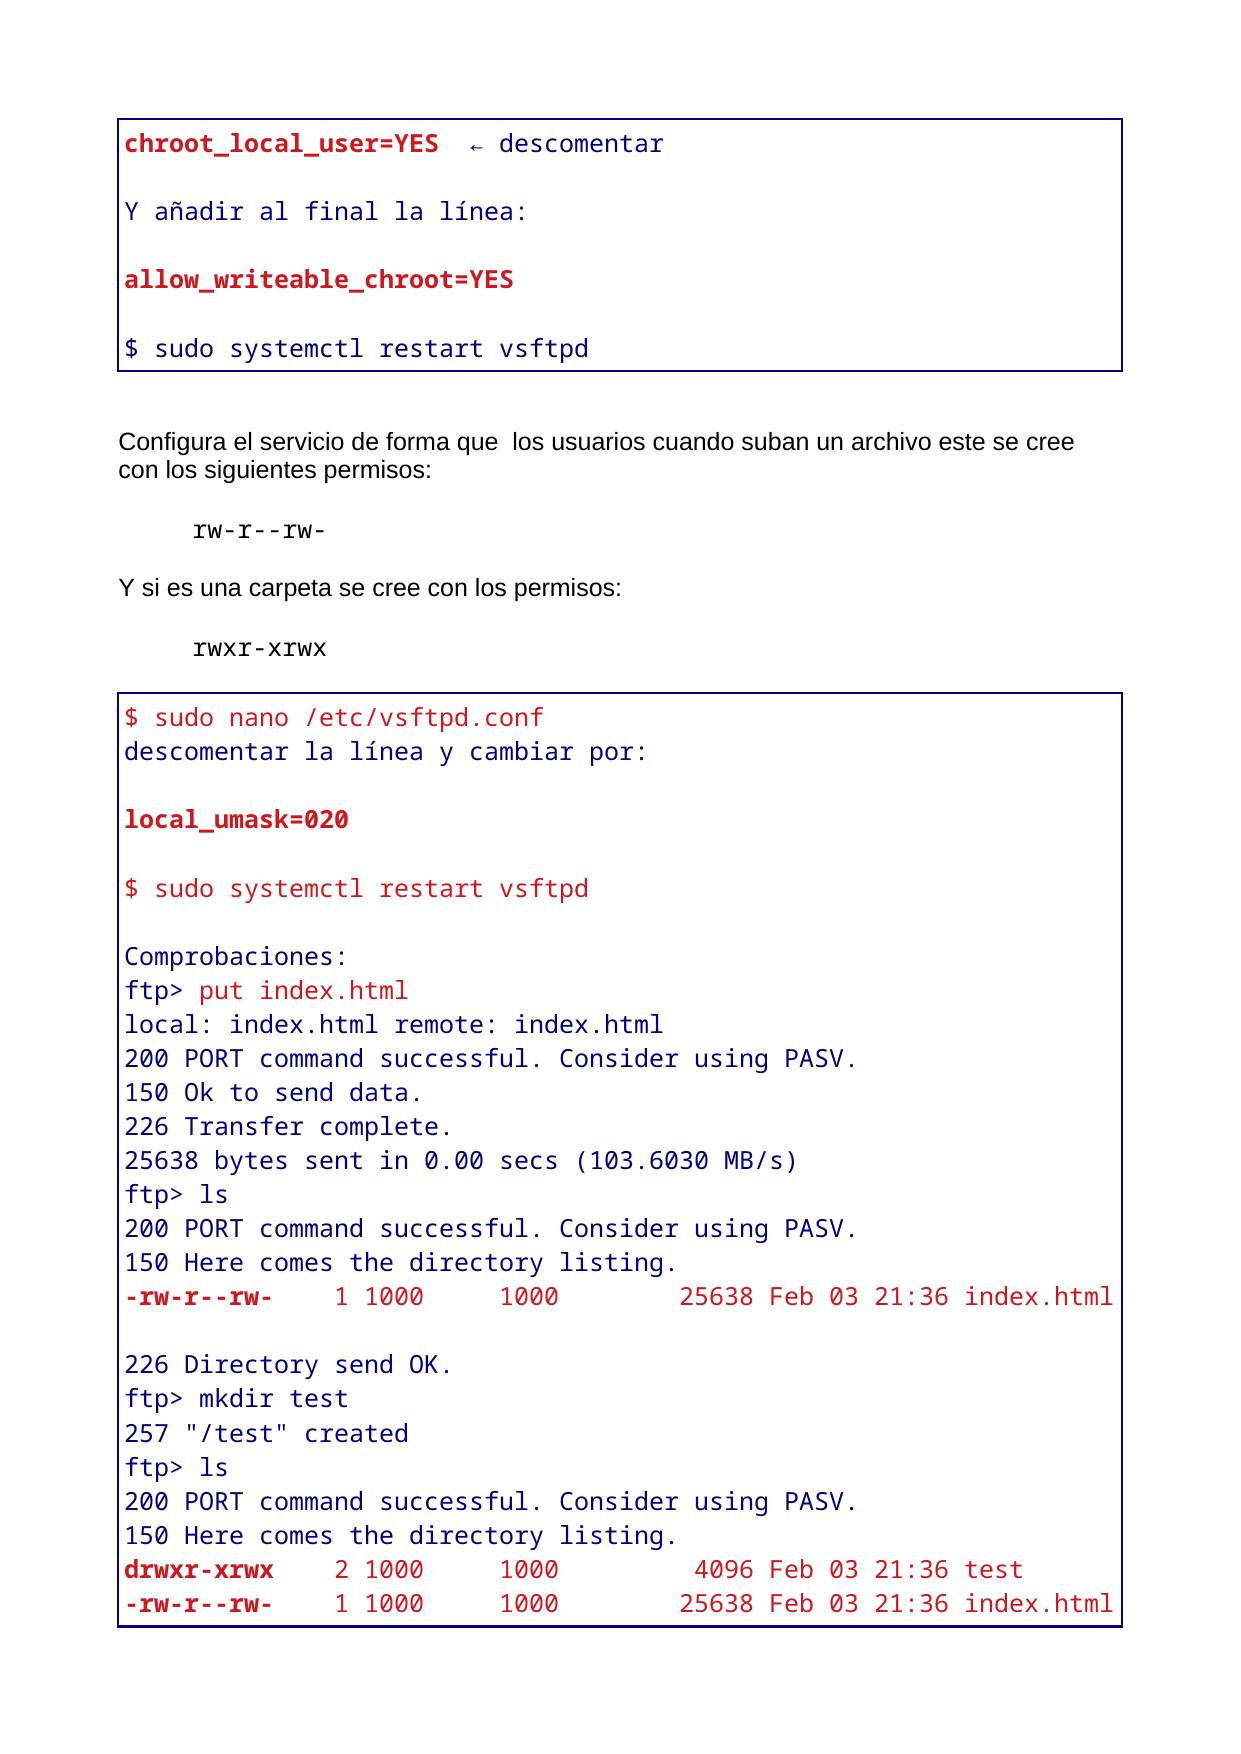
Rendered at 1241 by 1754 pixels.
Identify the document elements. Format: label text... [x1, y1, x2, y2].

text Configura el servicio de forma que los usuarios cuando suban un archivo este se cree con los siguientes permisos: [118, 428, 1122, 484]
table_header chroot_local_user=YES ← descomentar Y añadir al final la línea: allow_writeable_chroot=YES $ sudo systemctl restart vsftpd [119, 120, 1121, 370]
text rwxr-xrwx [192, 629, 1122, 664]
table_header $ sudo nano /etc/vsftpd.conf descomentar la línea y cambiar por: local_umask=020 $ sudo systemctl restart vsftpd Comprobaciones: ftp> put index.html local: index.html remote: index.html 200 PORT command successful. Consider using PASV. 150 Ok to send data. 226 Transfer complete. 25638 bytes sent in 0.00 secs (103.6030 MB/s) ftp> ls 200 PORT command successful. Consider using PASV. 150 Here comes the directory listing. -rw-r--rw- 1 1000 1000 25638 Feb 03 21:36 index.html 226 Directory send OK. ftp> mkdir test 257 "/test" created ftp> ls 200 PORT command successful. Consider using PASV. 150 Here comes the directory listing. drwxr-xrwx 2 1000 1000 4096 Feb 03 21:36 test -rw-r--rw- 1 1000 1000 25638 Feb 03 21:36 index.html [119, 694, 1121, 1625]
text rw-r--rw- [192, 512, 1122, 546]
text Y si es una carpeta se cree con los permisos: [118, 574, 1122, 602]
